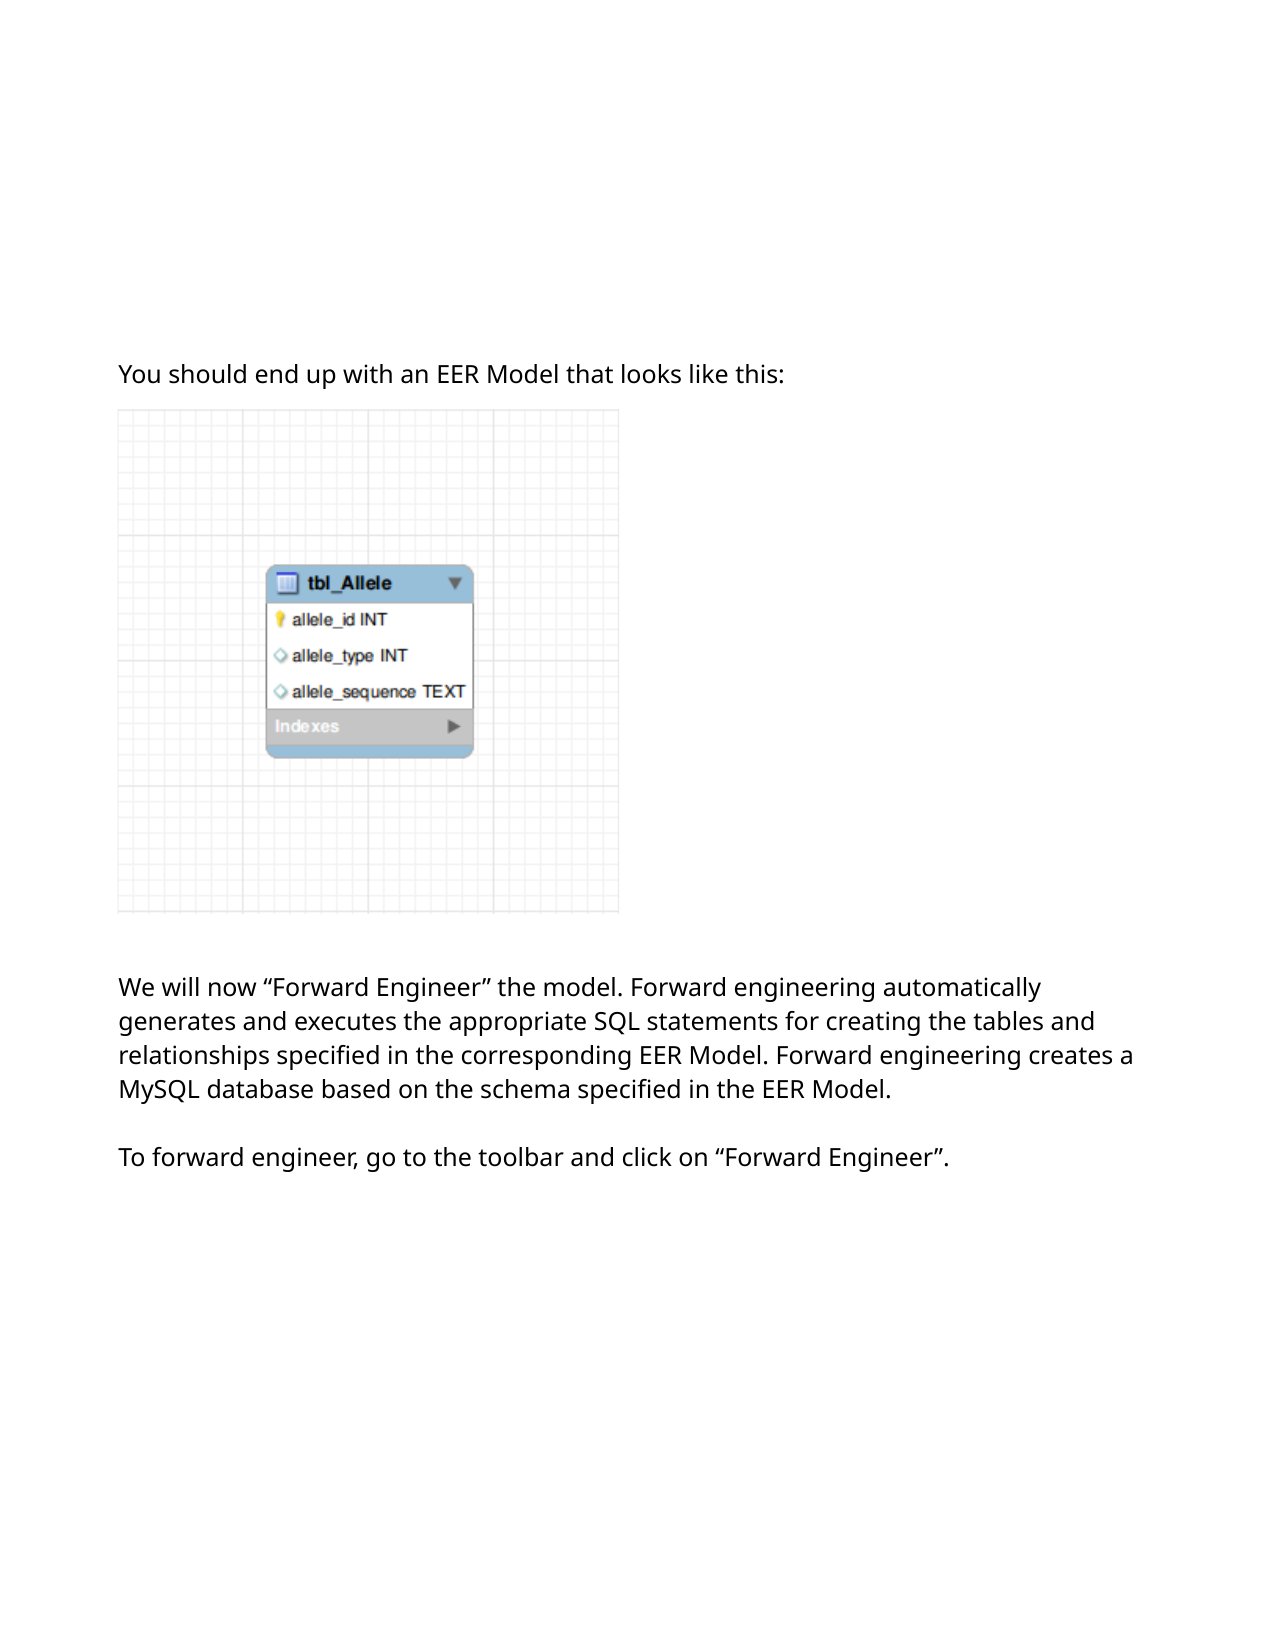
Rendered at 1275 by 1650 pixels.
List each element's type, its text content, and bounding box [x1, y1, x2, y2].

text We will now “Forward Engineer” the model. Forward engineering automatically generates and executes the appropriate SQL statements for creating the tables and relationships specified in the corresponding EER Model. Forward engineering creates a MySQL database based on the schema specified in the EER Model. [118, 970, 1157, 1106]
picture [117, 409, 620, 914]
text To forward engineer, go to the toolbar and click on “Forward Engineer”. [118, 1140, 1157, 1174]
text You should end up with an EER Model that looks like this: [118, 357, 1157, 391]
